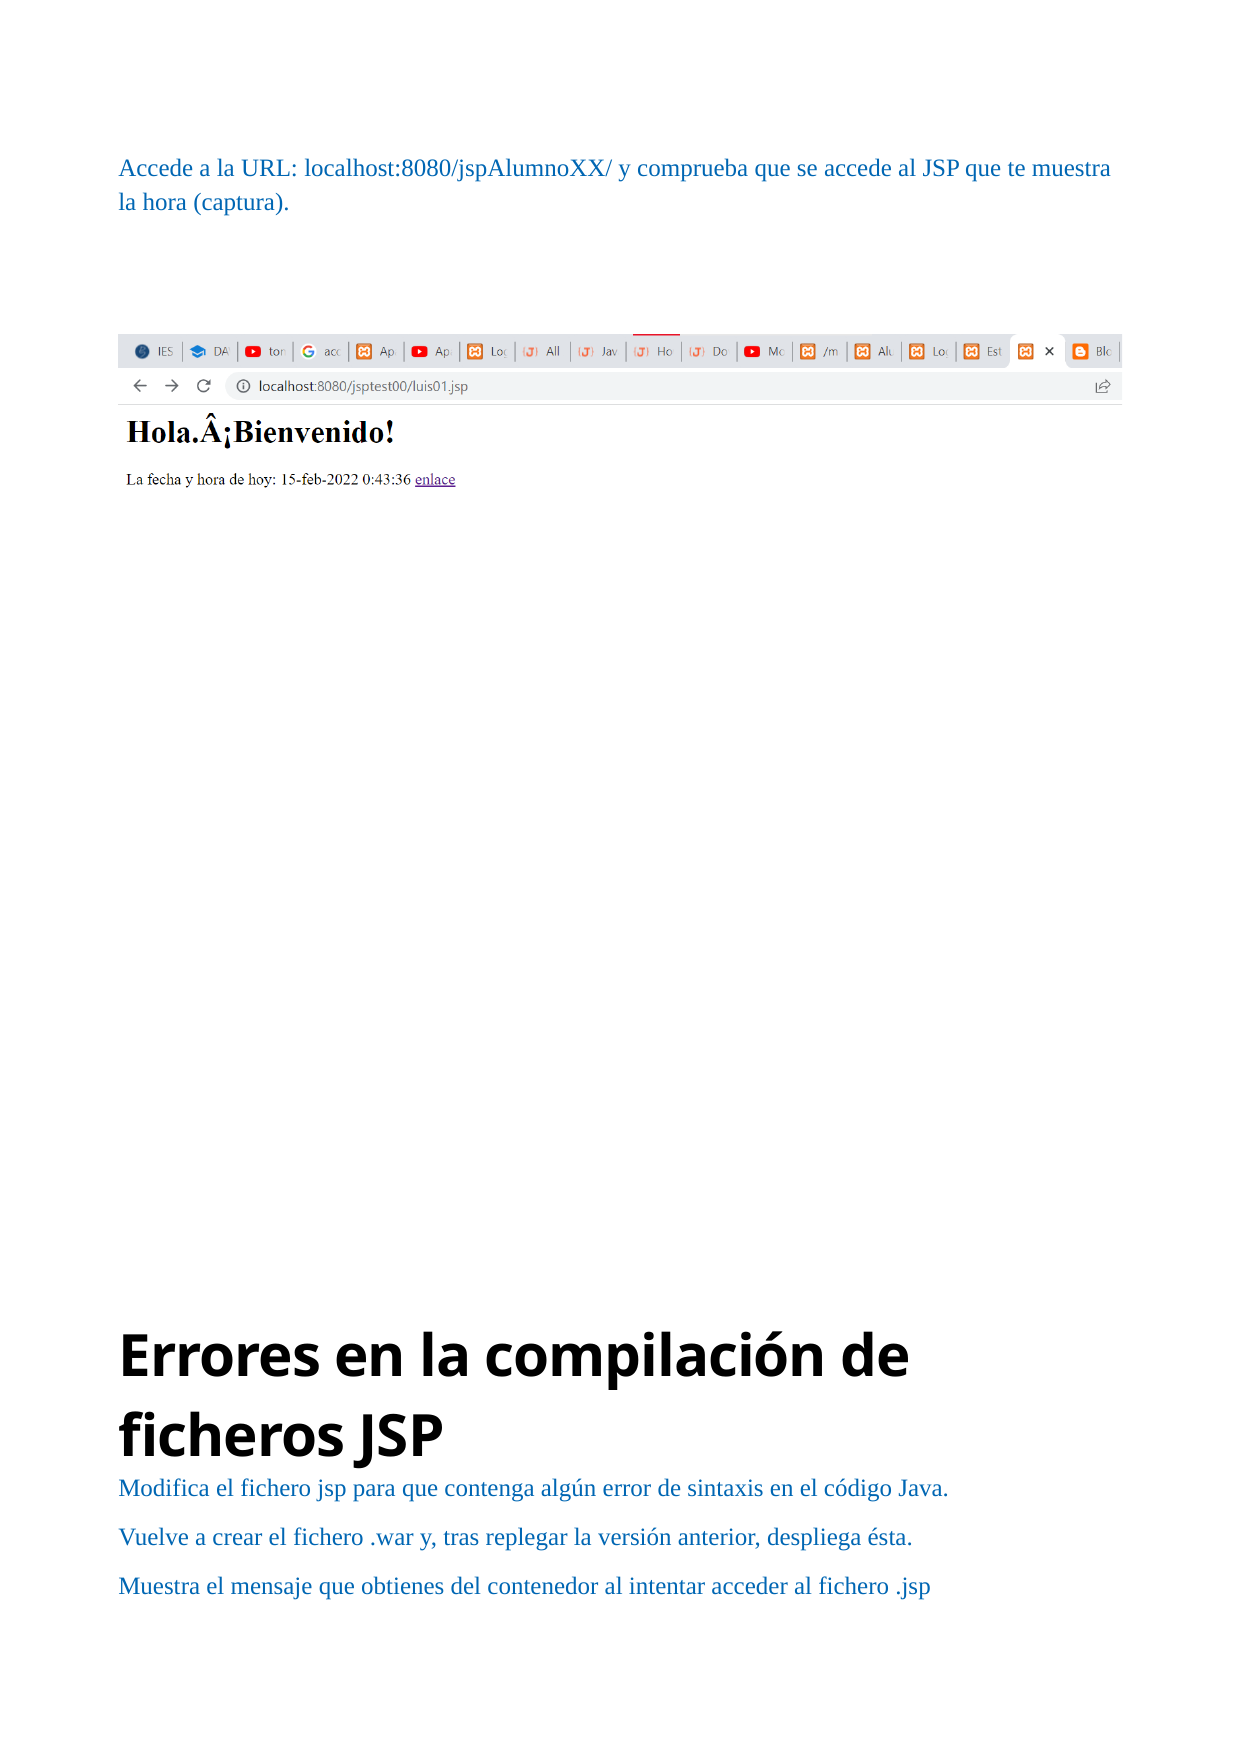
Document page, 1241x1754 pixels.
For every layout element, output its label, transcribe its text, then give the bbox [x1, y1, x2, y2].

text Vuelve a crear el fichero .war y, tras replegar la versión anterior, despliega ésta. [118, 1522, 1122, 1551]
text Muestra el mensaje que obtienes del contenedor al intentar acceder al fichero .jsp [118, 1571, 1122, 1635]
text Accede a la URL: localhost:8080/jspAlumnoXX/ y comprueba que se accede al JSP que te muestra la hora (captura). [118, 118, 1122, 216]
subtitle Errores en la compilación de ficheros JSP [118, 1314, 1122, 1473]
text Modifica el fichero jsp para que contenga algún error de sintaxis en el código Java. [118, 1473, 1122, 1502]
picture [118, 334, 1123, 862]
